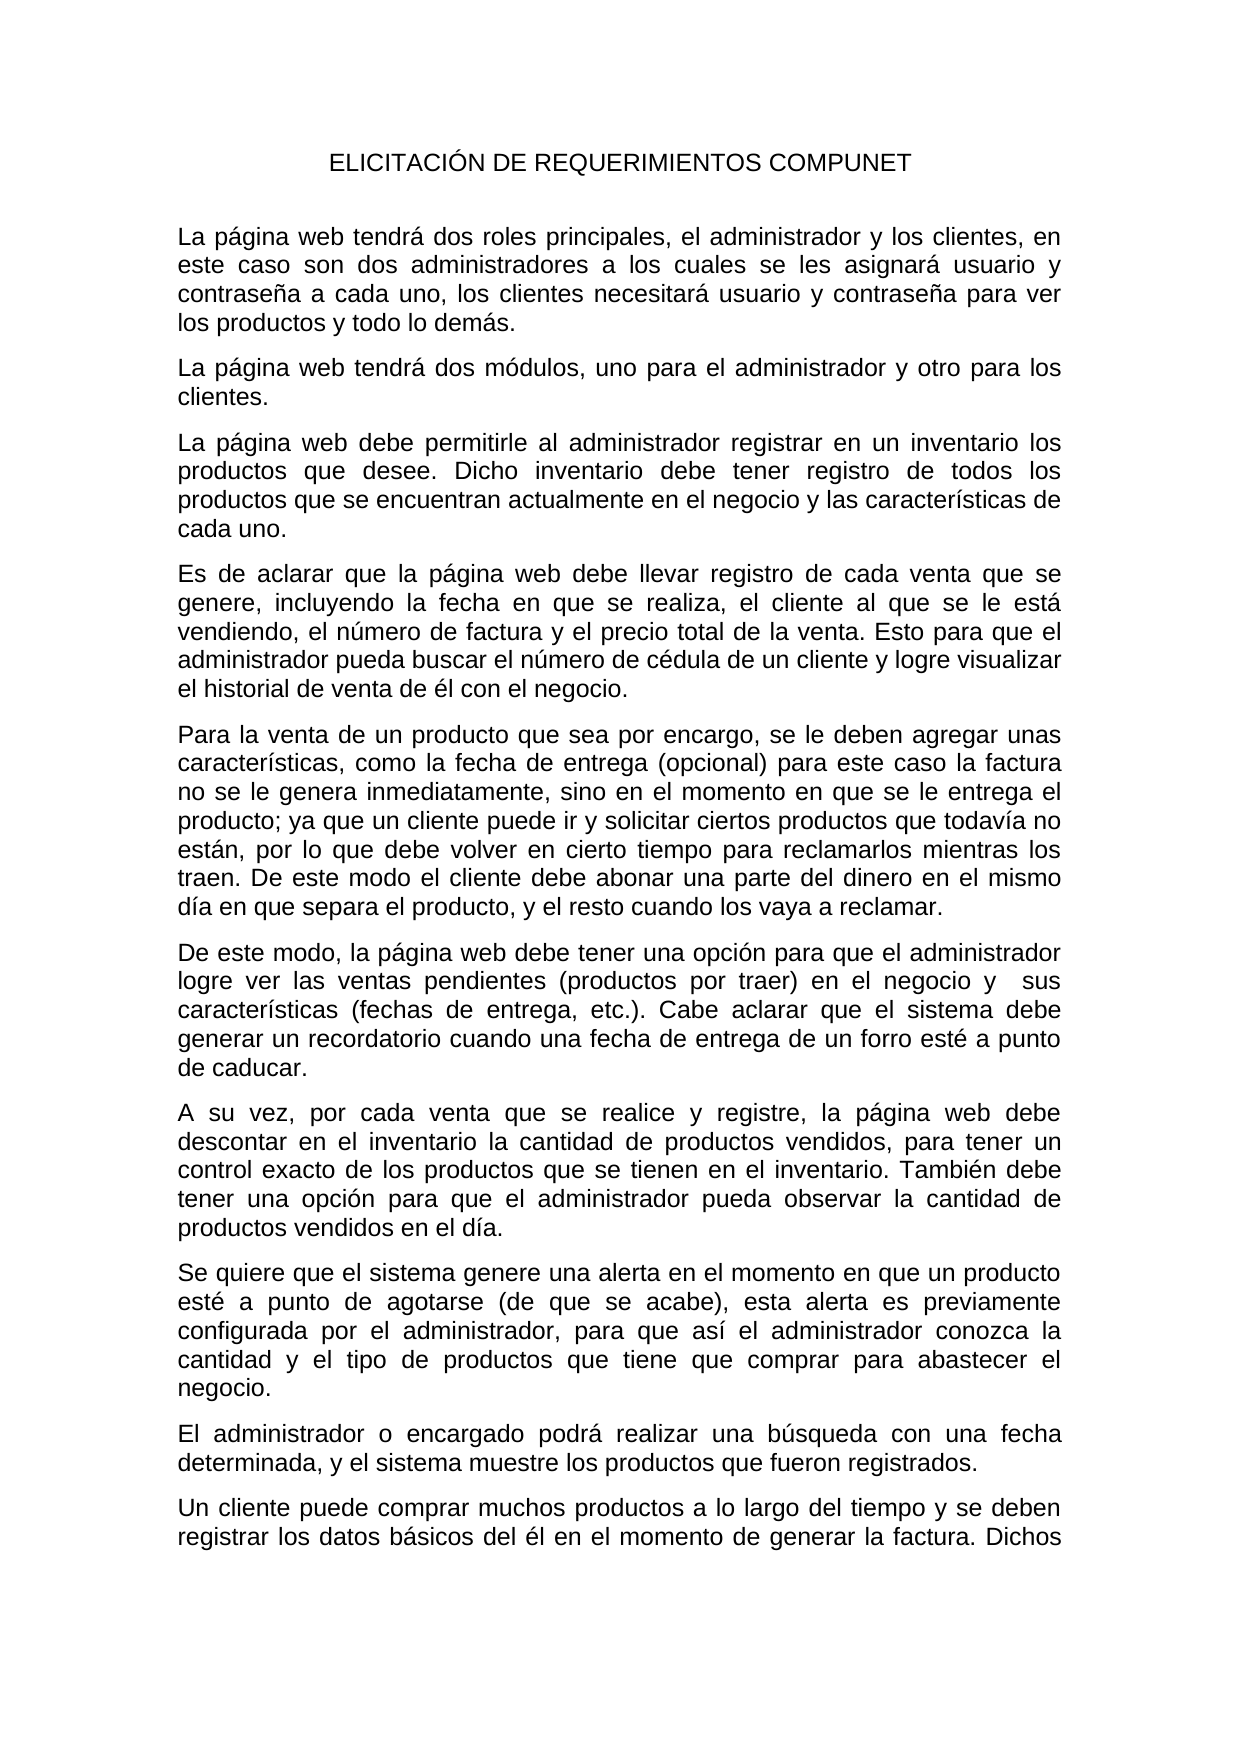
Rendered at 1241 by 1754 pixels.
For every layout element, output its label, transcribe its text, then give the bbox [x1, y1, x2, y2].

text La página web debe permitirle al administrador registrar en un inventario los productos que desee. Dicho inventario debe tener registro de todos los productos que se encuentran actualmente en el negocio y las características de cada uno. [177, 428, 1063, 543]
text Un cliente puede comprar muchos productos a lo largo del tiempo y se deben registrar los datos básicos del él en el momento de generar la factura. Dichos [177, 1493, 1063, 1551]
text De este modo, la página web debe tener una opción para que el administrador logre ver las ventas pendientes (productos por traer) en el negocio y sus características (fechas de entrega, etc.). Cabe aclarar que el sistema debe generar un recordatorio cuando una fecha de entrega de un forro esté a punto de caducar. [177, 938, 1063, 1081]
text Se quiere que el sistema genere una alerta en el momento en que un producto esté a punto de agotarse (de que se acabe), esta alerta es previamente configurada por el administrador, para que así el administrador conozca la cantidad y el tipo de productos que tiene que comprar para abastecer el negocio. [177, 1258, 1063, 1402]
text Para la venta de un producto que sea por encargo, se le deben agregar unas características, como la fecha de entrega (opcional) para este caso la factura no se le genera inmediatamente, sino en el momento en que se le entrega el producto; ya que un cliente puede ir y solicitar ciertos productos que todavía no están, por lo que debe volver en cierto tiempo para reclamarlos mientras los traen. De este modo el cliente debe abonar una parte del dinero en el mismo día en que separa el producto, y el resto cuando los vaya a reclamar. [177, 720, 1063, 921]
text La página web tendrá dos roles principales, el administrador y los clientes, en este caso son dos administradores a los cuales se les asignará usuario y contraseña a cada uno, los clientes necesitará usuario y contraseña para ver los productos y todo lo demás. [177, 222, 1063, 337]
text El administrador o encargado podrá realizar una búsqueda con una fecha determinada, y el sistema muestre los productos que fueron registrados. [177, 1419, 1063, 1476]
text A su vez, por cada venta que se realice y registre, la página web debe descontar en el inventario la cantidad de productos vendidos, para tener un control exacto de los productos que se tienen en el inventario. También debe tener una opción para que el administrador pueda observar la cantidad de productos vendidos en el día. [177, 1098, 1063, 1242]
text Es de aclarar que la página web debe llevar registro de cada venta que se genere, incluyendo la fecha en que se realiza, el cliente al que se le está vendiendo, el número de factura y el precio total de la venta. Esto para que el administrador pueda buscar el número de cédula de un cliente y logre visualizar el historial de venta de él con el negocio. [177, 559, 1063, 703]
text La página web tendrá dos módulos, uno para el administrador y otro para los clientes. [177, 353, 1063, 411]
subtitle ELICITACIÓN DE REQUERIMIENTOS COMPUNET [177, 148, 1063, 176]
